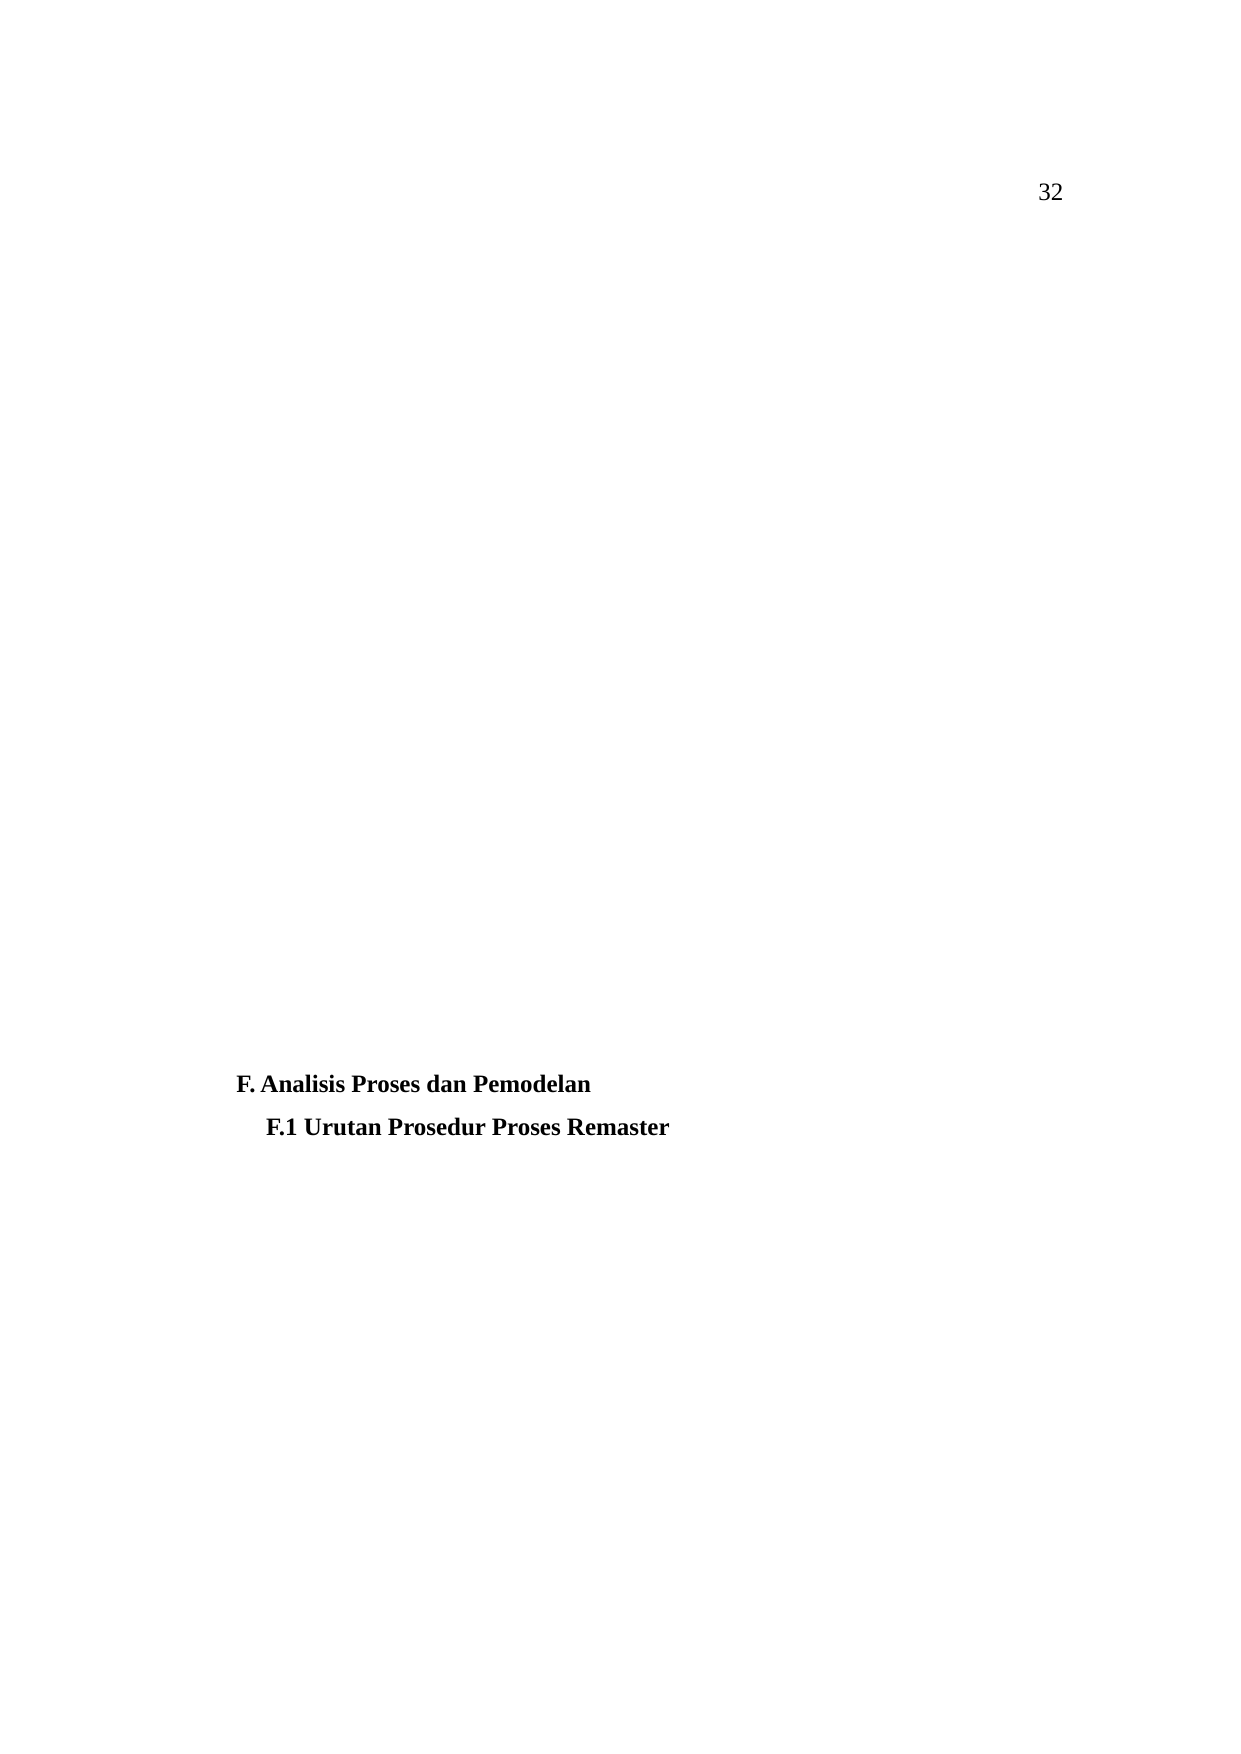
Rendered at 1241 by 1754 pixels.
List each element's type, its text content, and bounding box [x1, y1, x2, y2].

text F. Analisis Proses dan Pemodelan [236, 1069, 1063, 1098]
text F.1 Urutan Prosedur Proses Remaster [266, 1112, 1063, 1141]
